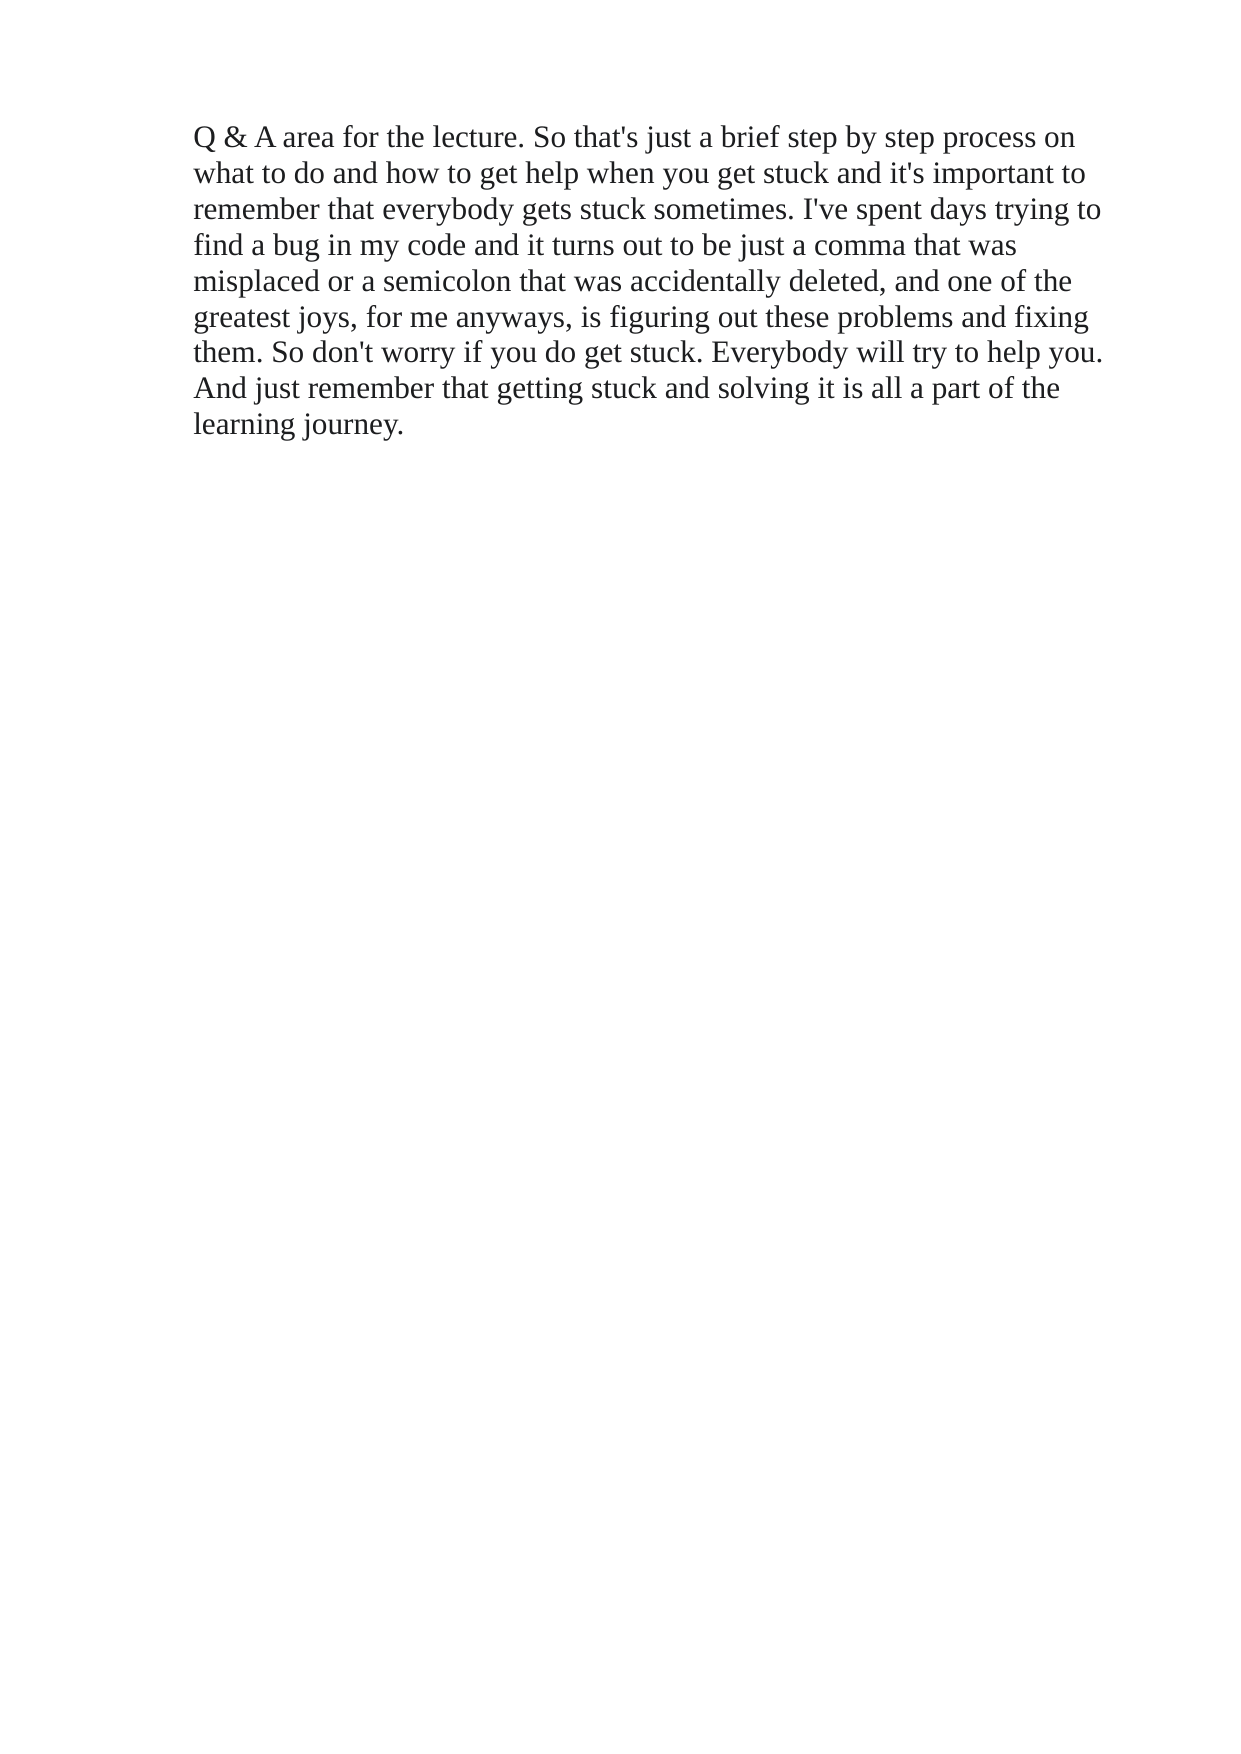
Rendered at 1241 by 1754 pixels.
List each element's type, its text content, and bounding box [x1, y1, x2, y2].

list Q & A area for the lecture. So that's just a brief step by step process on what to do and how to get help when you get stuck and it's important to remember that everybody gets stuck sometimes. I've spent days trying to find a bug in my code and it turns out to be just a comma that was misplaced or a semicolon that was accidentally deleted, and one of the greatest joys, for me anyways, is figuring out these problems and fixing them. So don't worry if you do get stuck. Everybody will try to help you. And just remember that getting stuck and solving it is all a part of the learning journey. [156, 118, 1122, 442]
